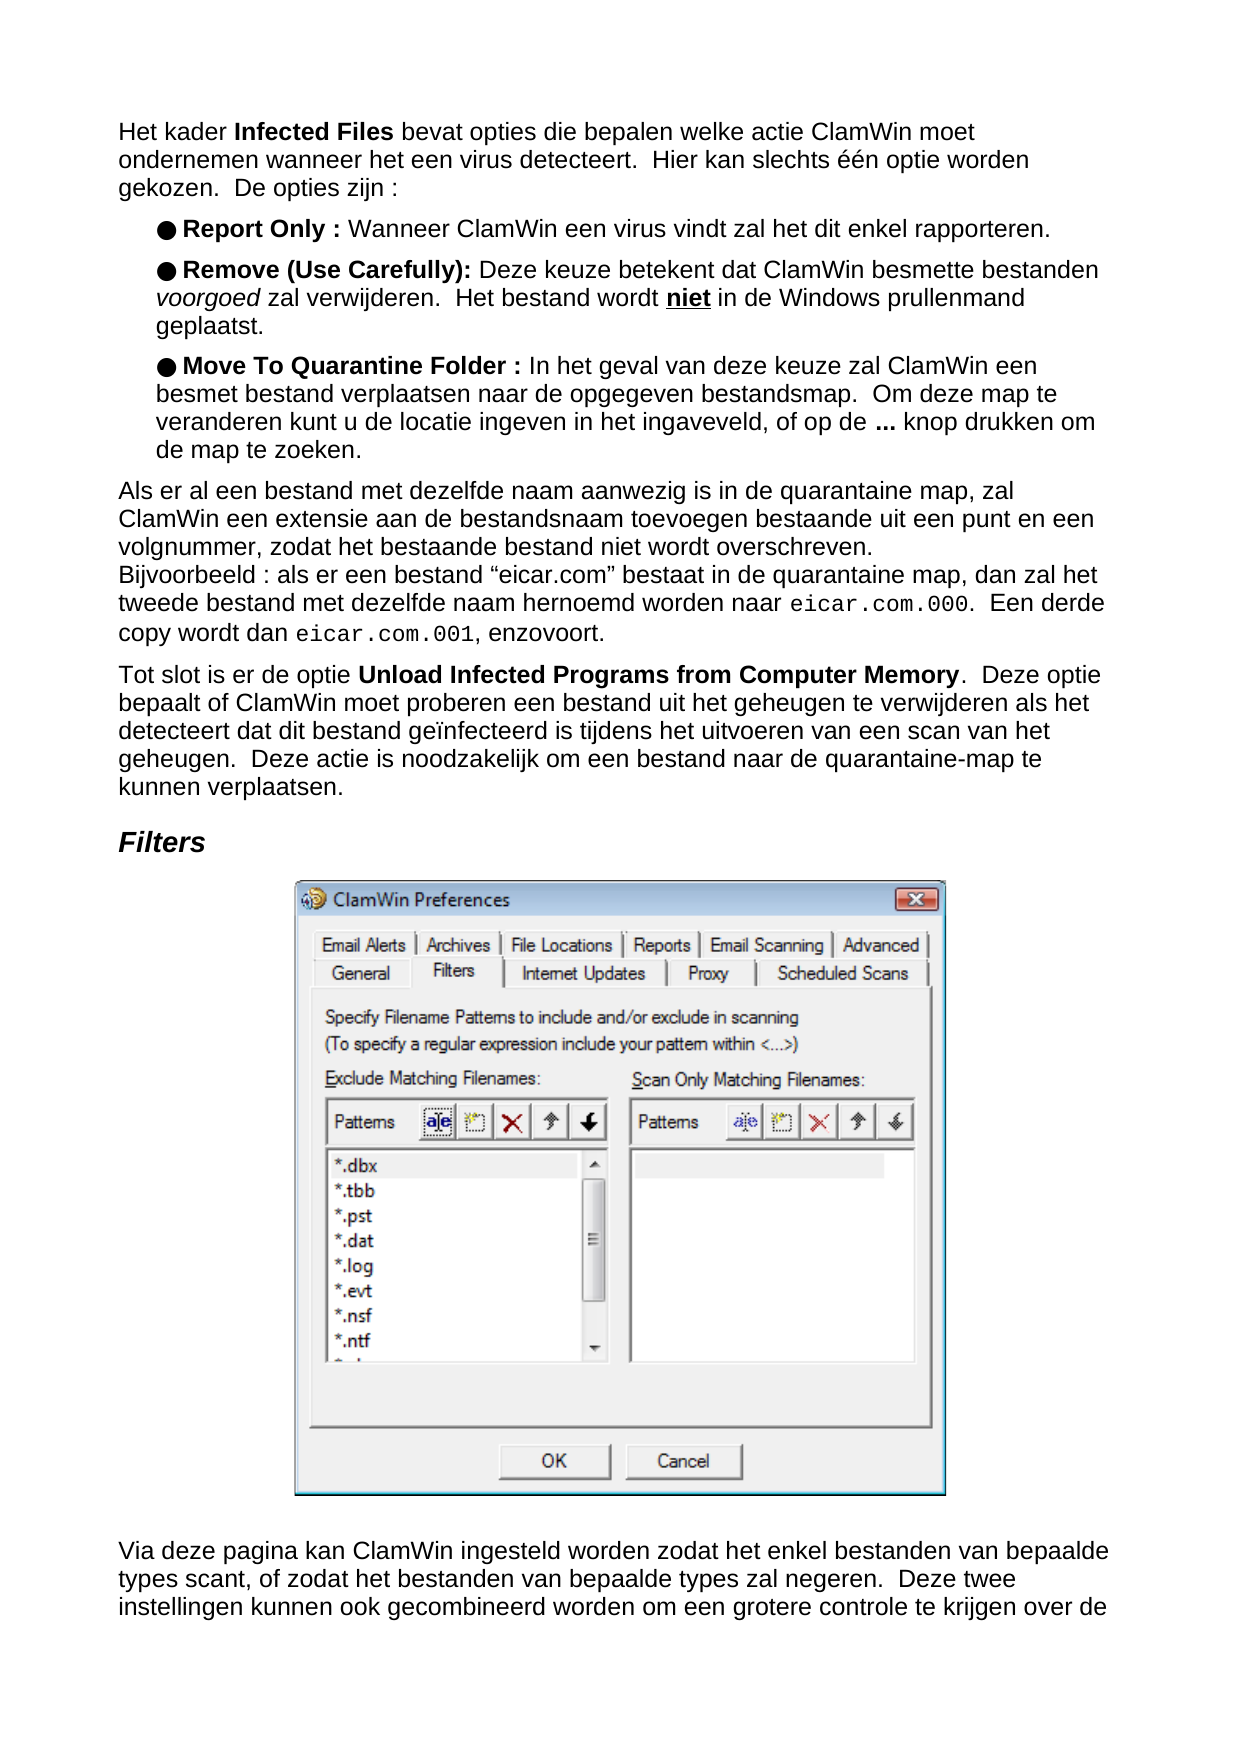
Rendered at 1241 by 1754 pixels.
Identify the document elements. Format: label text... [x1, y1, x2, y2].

list Move To Quarantine Folder : In het geval van deze keuze zal ClamWin een besmet bestand verplaatsen naar de opgegeven bestandsmap. Om deze map te veranderen kunt u de locatie ingeven in het ingaveveld, of op de ... knop drukken om de map te zoeken. [156, 352, 1122, 464]
subtitle Filters [118, 826, 1122, 858]
picture [294, 880, 947, 1496]
list Als er al een bestand met dezelfde naam aanwezig is in de quarantaine map, zal ClamWin een extensie aan de bestandsnaam toevoegen bestaande uit een punt en een volgnummer, zodat het bestaande bestand niet wordt overschreven. Bijvoorbeeld : als er een bestand “eicar.com” bestaat in de quarantaine map, dan zal het tweede bestand met dezelfde naam hernoemd worden naar eicar.com.000. Een derde copy wordt dan eicar.com.001, enzovoort. [118, 477, 1122, 648]
list Tot slot is er de optie Unload Infected Programs from Computer Memory. Deze optie bepaalt of ClamWin moet proberen een bestand uit het geheugen te verwijderen als het detecteert dat dit bestand geïnfecteerd is tijdens het uitvoeren van een scan van het geheugen. Deze actie is noodzakelijk om een bestand naar de quarantaine-map te kunnen verplaatsen. [118, 661, 1122, 801]
text Via deze pagina kan ClamWin ingesteld worden zodat het enkel bestanden van bepaalde types scant, of zodat het bestanden van bepaalde types zal negeren. Deze twee instellingen kunnen ook gecombineerd worden om een grotere controle te krijgen over de [118, 1537, 1122, 1621]
text Het kader Infected Files bevat opties die bepalen welke actie ClamWin moet ondernemen wanneer het een virus detecteert. Hier kan slechts één optie worden gekozen. De opties zijn : [118, 118, 1122, 202]
list Remove (Use Carefully): Deze keuze betekent dat ClamWin besmette bestanden voorgoed zal verwijderen. Het bestand wordt niet in de Windows prullenmand geplaatst. [156, 255, 1122, 339]
list Report Only : Wanneer ClamWin een virus vindt zal het dit enkel rapporteren. [156, 215, 1122, 243]
